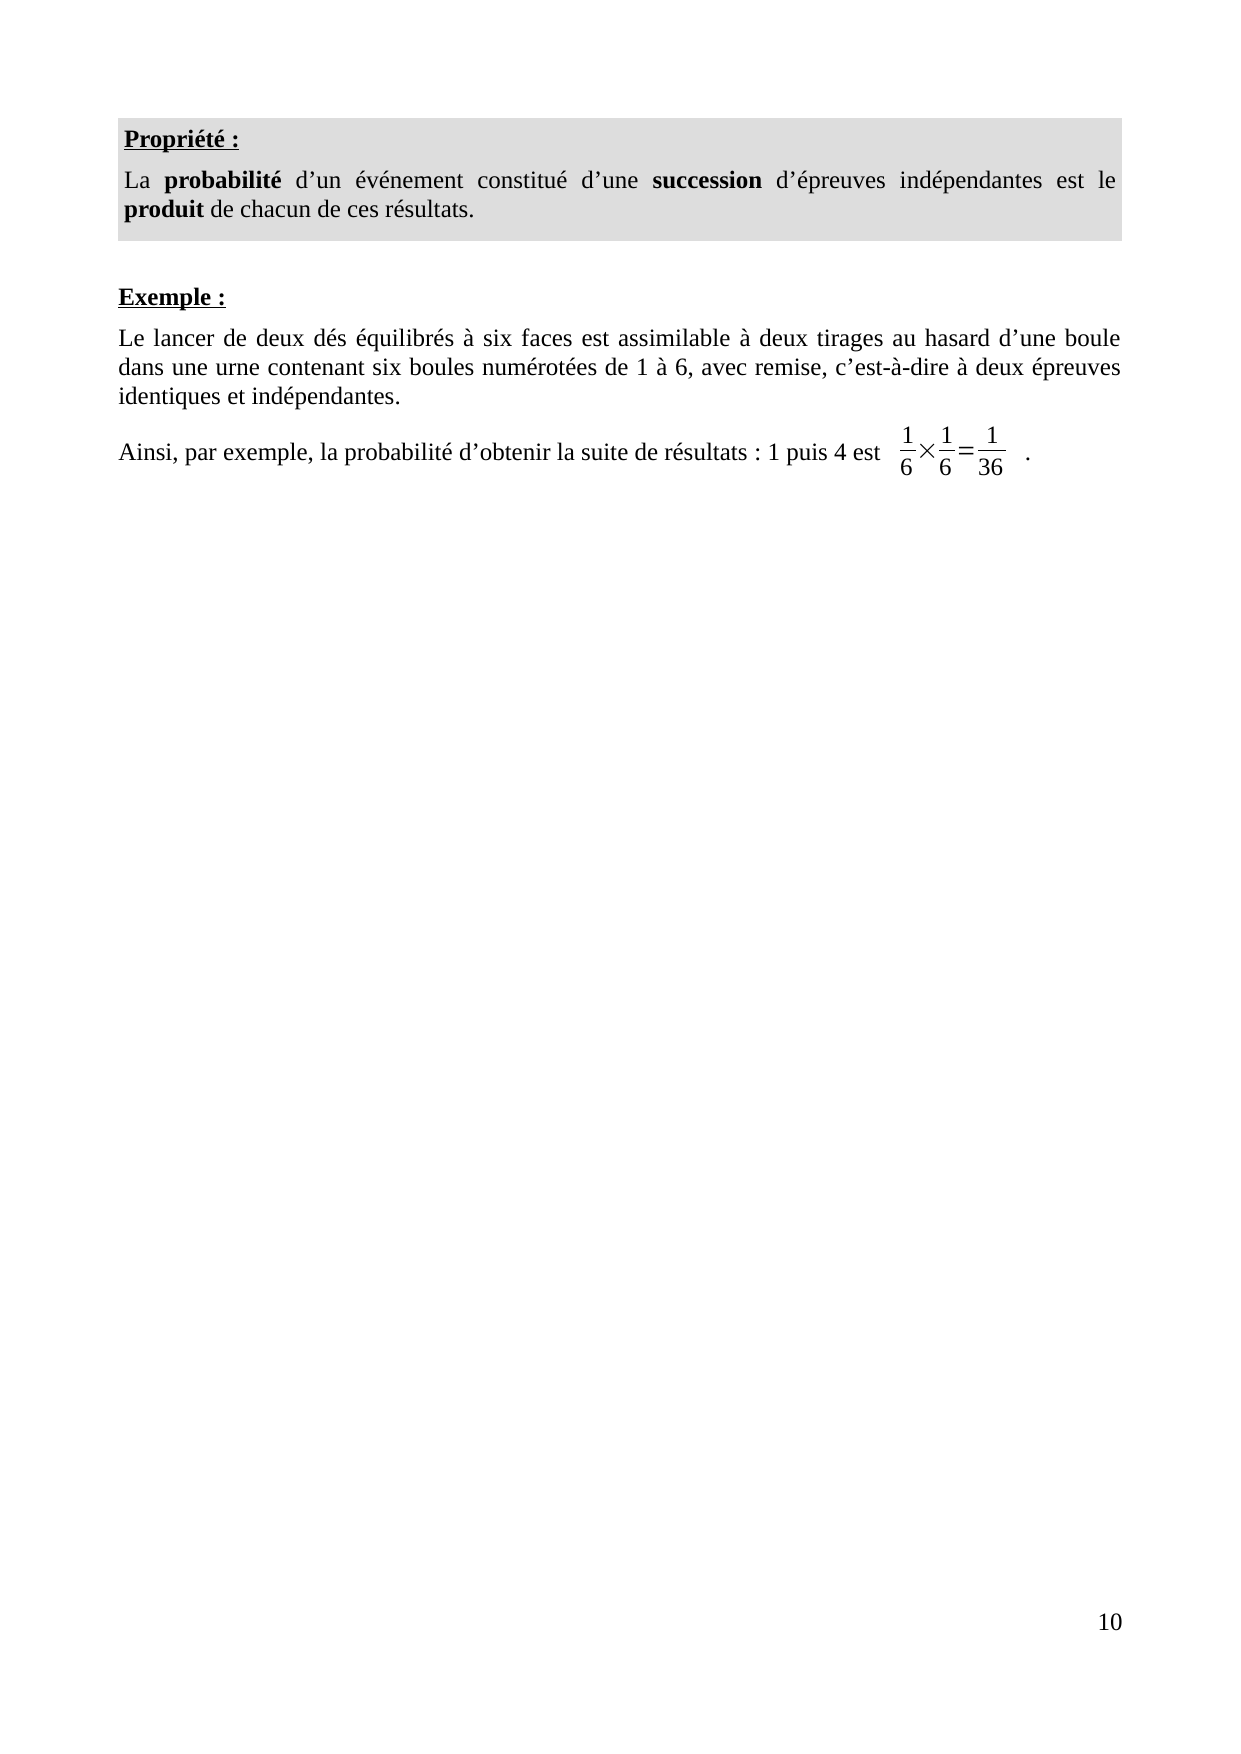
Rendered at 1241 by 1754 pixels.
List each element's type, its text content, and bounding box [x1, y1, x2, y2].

table_header Propriété : La probabilité d’un événement constitué d’une succession d’épreuves indépendantes est le produit de chacun de ces résultats. [118, 118, 1122, 241]
text Ainsi, par exemple, la probabilité d’obtenir la suite de résultats : 1 puis 4 est. [118, 422, 1122, 481]
text Le lancer de deux dés équilibrés à six faces est assimilable à deux tirages au hasard d’une boule dans une urne contenant six boules numérotées de 1 à 6, avec remise, c’est-à-dire à deux épreuves identiques et indépendantes. [118, 323, 1122, 409]
text Exemple : [118, 282, 1122, 311]
